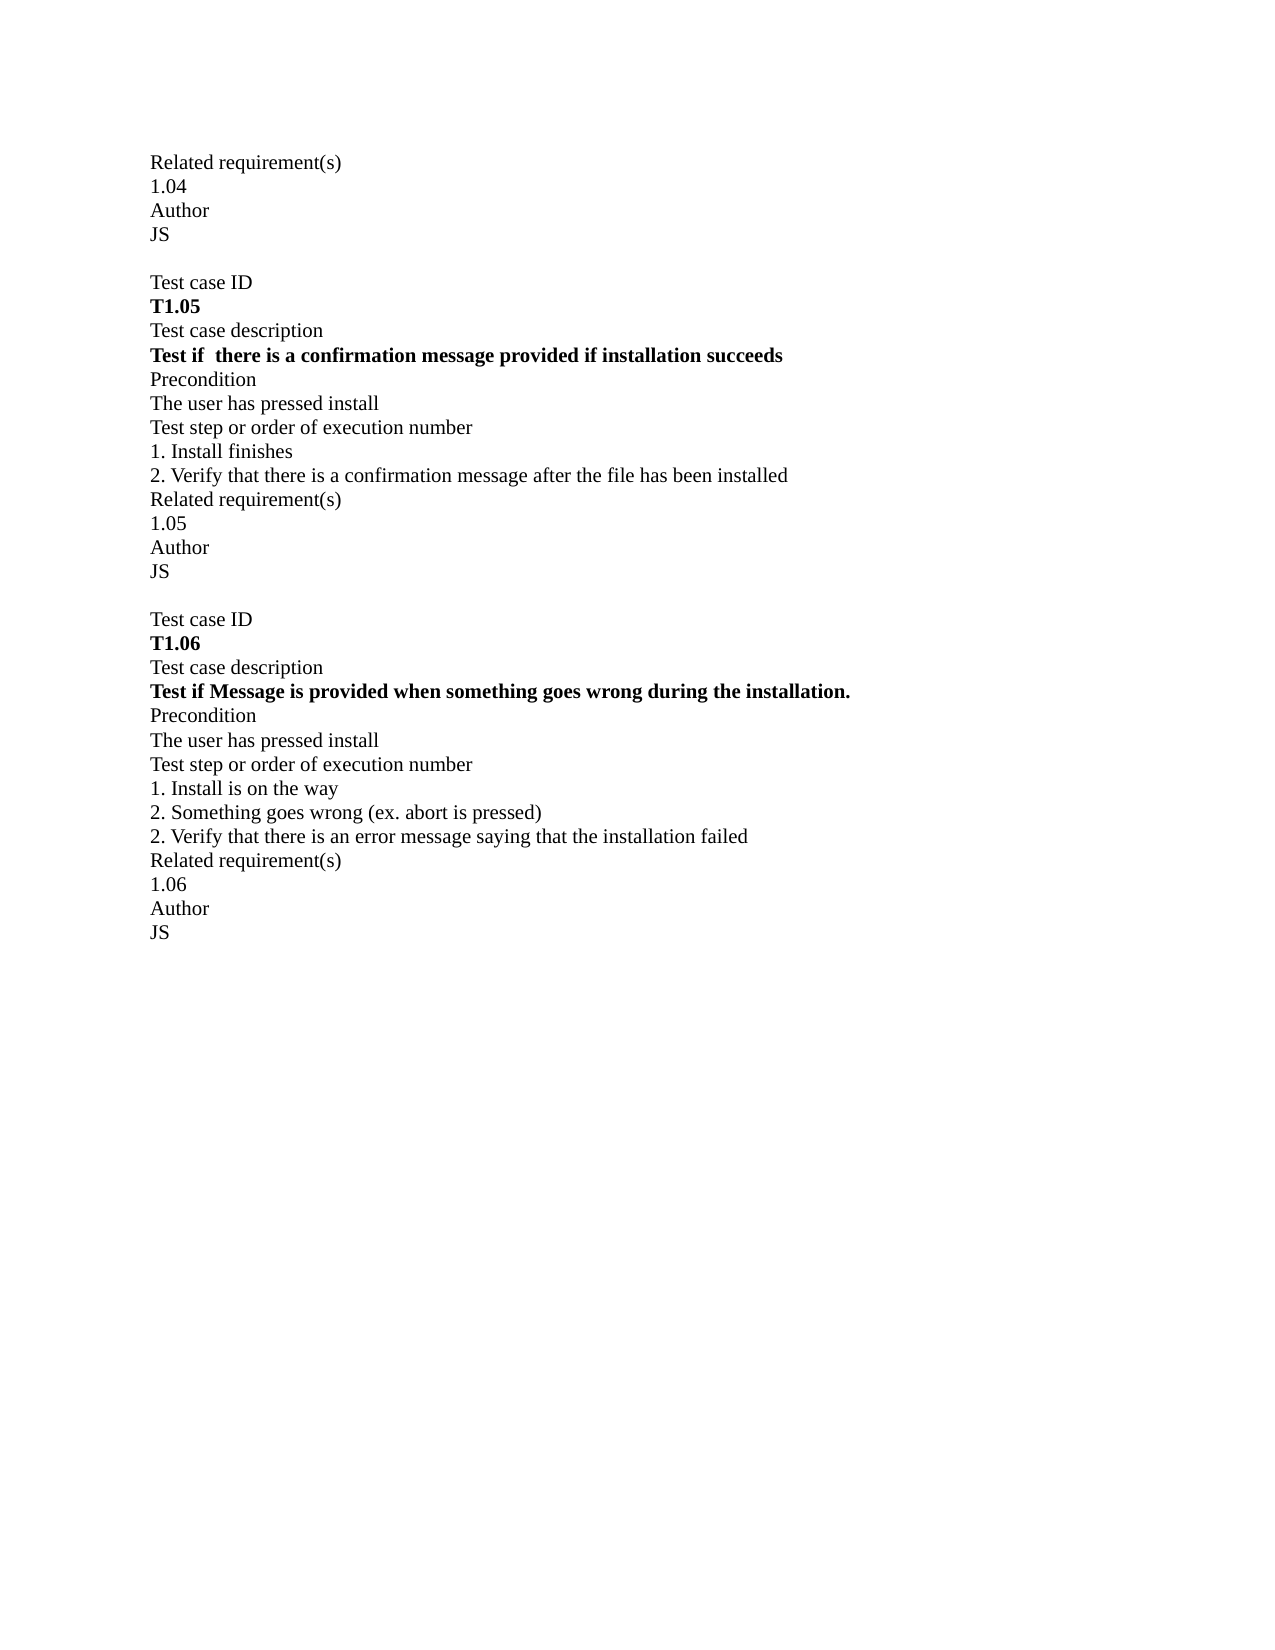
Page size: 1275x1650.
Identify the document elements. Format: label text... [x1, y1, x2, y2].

text Related requirement(s) [150, 487, 1125, 511]
text 1.05 [150, 511, 1125, 535]
text Test case description [150, 655, 1125, 679]
text Author [150, 535, 1125, 559]
text JS [150, 222, 1125, 270]
text The user has pressed install [150, 391, 1125, 415]
text T1.06 [150, 631, 1125, 655]
text Test case ID [150, 607, 1125, 631]
text 1. Install is on the way 2. Something goes wrong (ex. abort is pressed) 2. Verify that there is an error message saying that the installation failed [150, 776, 1125, 848]
text Test case description [150, 318, 1125, 342]
text JS [150, 920, 1125, 1065]
text Related requirement(s) [150, 150, 1125, 174]
text Author [150, 198, 1125, 222]
text T1.05 [150, 294, 1125, 318]
text JS [150, 559, 1125, 607]
text Precondition [150, 367, 1125, 391]
text 1.04 [150, 174, 1125, 198]
text Precondition [150, 703, 1125, 727]
text 1.06 [150, 872, 1125, 896]
text 1. Install finishes 2. Verify that there is a confirmation message after the file has been installed [150, 439, 1125, 487]
text Test step or order of execution number [150, 752, 1125, 776]
text Related requirement(s) [150, 848, 1125, 872]
text Test case ID [150, 270, 1125, 294]
text Author [150, 896, 1125, 920]
text Test if there is a confirmation message provided if installation succeeds [150, 342, 1125, 367]
text Test step or order of execution number [150, 415, 1125, 439]
text The user has pressed install [150, 727, 1125, 752]
text Test if Message is provided when something goes wrong during the installation. [150, 679, 1125, 703]
